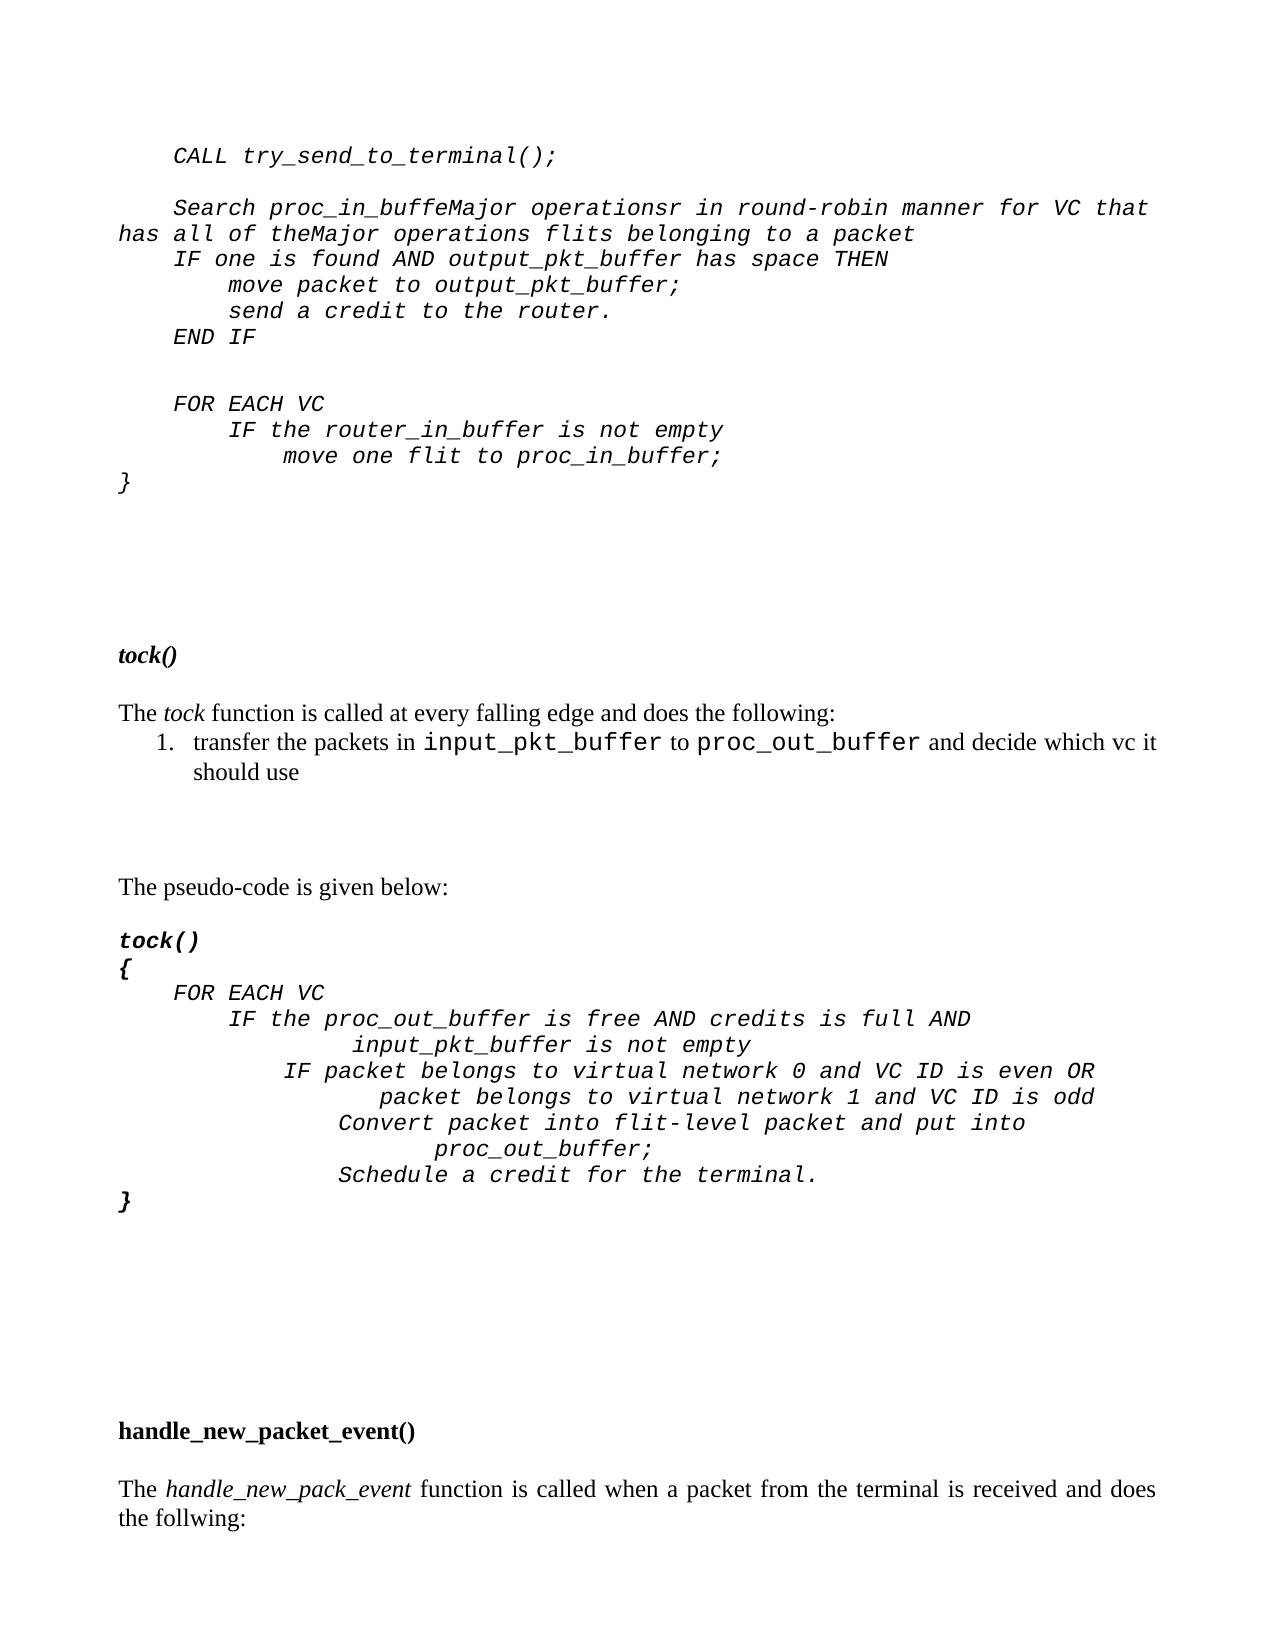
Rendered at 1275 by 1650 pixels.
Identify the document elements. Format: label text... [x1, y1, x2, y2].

text move one flit to proc_in_buffer; [118, 445, 1157, 471]
text input_pkt_buffer is not empty [118, 1034, 1157, 1059]
text IF one is found AND output_pkt_buffer has space THEN [118, 248, 1157, 274]
text Convert packet into flit-level packet and put into [118, 1111, 1157, 1137]
text tock() [118, 640, 1157, 669]
text packet belongs to virtual network 1 and VC ID is odd [118, 1086, 1157, 1111]
text move packet to output_pkt_buffer; [118, 274, 1157, 300]
text IF packet belongs to virtual network 0 and VC ID is even OR [118, 1059, 1157, 1086]
text FOR EACH VC [118, 393, 1157, 419]
text send a credit to the router. [118, 300, 1157, 326]
text The tock function is called at every falling edge and does the following: [118, 698, 1157, 727]
text Search proc_in_buffeMajor operationsr in round-robin manner for VC that has all of theMajor operations flits belonging to a packet [118, 196, 1157, 248]
text FOR EACH VC [118, 982, 1157, 1008]
text IF the proc_out_buffer is free AND credits is full AND [118, 1008, 1157, 1034]
text { [118, 956, 1157, 982]
text IF the router_in_buffer is not empty [118, 419, 1157, 445]
text } [118, 471, 1157, 497]
text handle_new_packet_event() [118, 1416, 1157, 1445]
text tock() [118, 930, 1157, 956]
text The pseudo-code is given below: [118, 872, 1157, 901]
text CALL try_send_to_terminal(); [118, 144, 1157, 170]
text proc_out_buffer; [118, 1137, 1157, 1163]
text END IF [118, 326, 1157, 352]
list transfer the packets in input_pkt_buffer to proc_out_buffer and decide which vc it should use [156, 727, 1157, 786]
text } [118, 1189, 1157, 1215]
text The handle_new_pack_event function is called when a packet from the terminal is received and does the follwing: [118, 1474, 1157, 1531]
text Schedule a credit for the terminal. [118, 1163, 1157, 1189]
